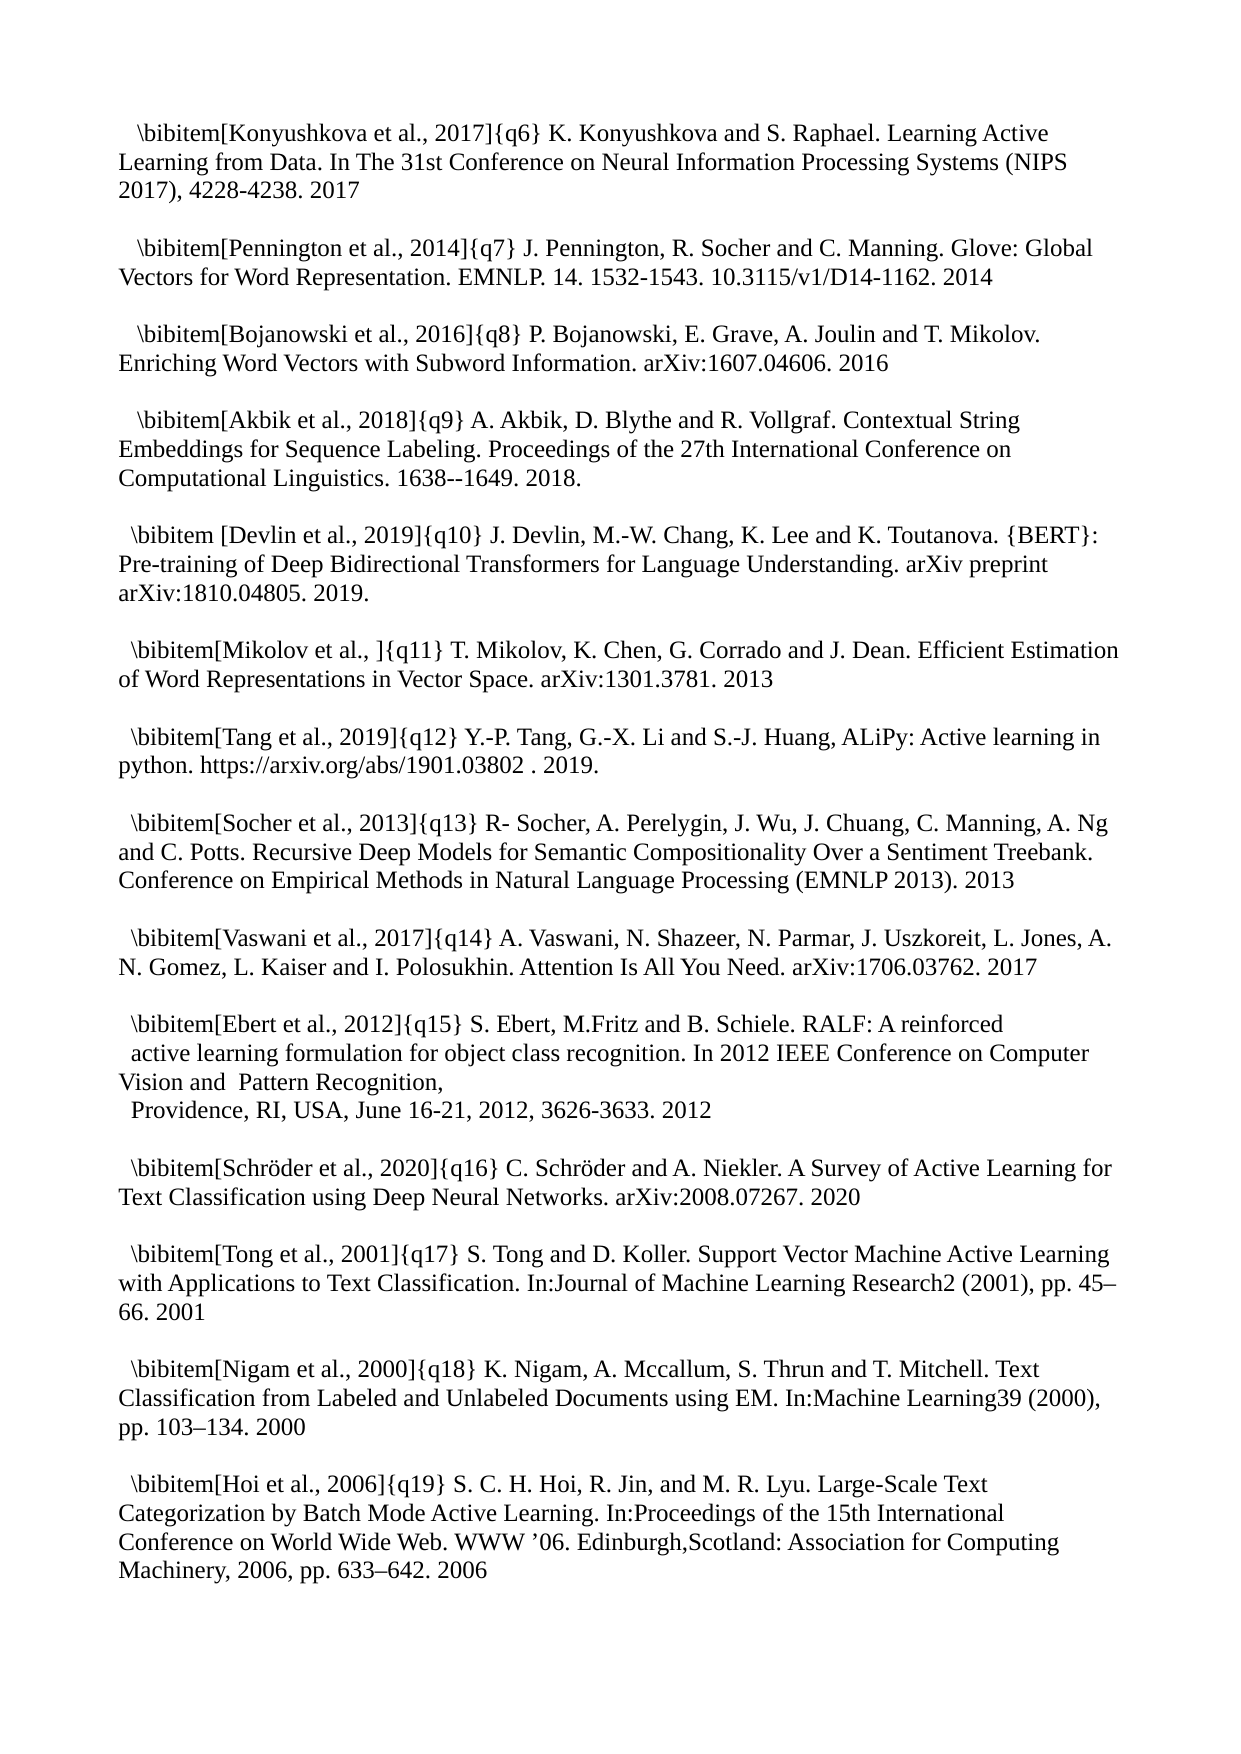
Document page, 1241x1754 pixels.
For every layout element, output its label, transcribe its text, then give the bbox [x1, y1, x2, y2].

text \bibitem[Mikolov et al., ]{q11} T. Mikolov, K. Chen, G. Corrado and J. Dean. Efficient Estimation of Word Representations in Vector Space. arXiv:1301.3781. 2013 [118, 636, 1122, 693]
text \bibitem[Vaswani et al., 2017]{q14} A. Vaswani, N. Shazeer, N. Parmar, J. Uszkoreit, L. Jones, A. N. Gomez, L. Kaiser and I. Polosukhin. Attention Is All You Need. arXiv:1706.03762. 2017 [118, 923, 1122, 981]
text \bibitem[Konyushkova et al., 2017]{q6} K. Konyushkova and S. Raphael. Learning Active Learning from Data. In The 31st Conference on Neural Information Processing Systems (NIPS 2017), 4228-4238. 2017 [118, 118, 1122, 204]
text Providence, RI, USA, June 16-21, 2012, 3626-3633. 2012 [118, 1096, 1122, 1124]
text \bibitem[Tong et al., 2001]{q17} S. Tong and D. Koller. Support Vector Machine Active Learning with Applications to Text Classification. In:Journal of Machine Learning Research2 (2001), pp. 45–66. 2001 [118, 1239, 1122, 1326]
text \bibitem[Akbik et al., 2018]{q9} A. Akbik, D. Blythe and R. Vollgraf. Contextual String Embeddings for Sequence Labeling. Proceedings of the 27th International Conference on Computational Linguistics. 1638--1649. 2018. [118, 406, 1122, 492]
text \bibitem[Ebert et al., 2012]{q15} S. Ebert, M.Fritz and B. Schiele. RALF: A reinforced [118, 1009, 1122, 1038]
text \bibitem[Socher et al., 2013]{q13} R- Socher, A. Perelygin, J. Wu, J. Chuang, C. Manning, A. Ng and C. Potts. Recursive Deep Models for Semantic Compositionality Over a Sentiment Treebank. Conference on Empirical Methods in Natural Language Processing (EMNLP 2013). 2013 [118, 808, 1122, 894]
text \bibitem [Devlin et al., 2019]{q10} J. Devlin, M.-W. Chang, K. Lee and K. Toutanova. {BERT}: Pre-training of Deep Bidirectional Transformers for Language Understanding. arXiv preprint arXiv:1810.04805. 2019. [118, 521, 1122, 607]
text \bibitem[Schröder et al., 2020]{q16} C. Schröder and A. Niekler. A Survey of Active Learning for Text Classification using Deep Neural Networks. arXiv:2008.07267. 2020 [118, 1153, 1122, 1211]
text \bibitem[Tang et al., 2019]{q12} Y.-P. Tang, G.-X. Li and S.-J. Huang, ALiPy: Active learning in python. https://arxiv.org/abs/1901.03802 . 2019. [118, 722, 1122, 779]
text \bibitem[Hoi et al., 2006]{q19} S. C. H. Hoi, R. Jin, and M. R. Lyu. Large-Scale Text Categorization by Batch Mode Active Learning. In:Proceedings of the 15th International Conference on World Wide Web. WWW ’06. Edinburgh,Scotland: Association for Computing Machinery, 2006, pp. 633–642. 2006 [118, 1469, 1122, 1584]
text \bibitem[Nigam et al., 2000]{q18} K. Nigam, A. Mccallum, S. Thrun and T. Mitchell. Text Classification from Labeled and Unlabeled Documents using EM. In:Machine Learning39 (2000), pp. 103–134. 2000 [118, 1354, 1122, 1441]
text active learning formulation for object class recognition. In 2012 IEEE Conference on Computer Vision and Pattern Recognition, [118, 1038, 1122, 1096]
text \bibitem[Pennington et al., 2014]{q7} J. Pennington, R. Socher and C. Manning. Glove: Global Vectors for Word Representation. EMNLP. 14. 1532-1543. 10.3115/v1/D14-1162. 2014 [118, 233, 1122, 291]
text \bibitem[Bojanowski et al., 2016]{q8} P. Bojanowski, E. Grave, A. Joulin and T. Mikolov. Enriching Word Vectors with Subword Information. arXiv:1607.04606. 2016 [118, 319, 1122, 377]
